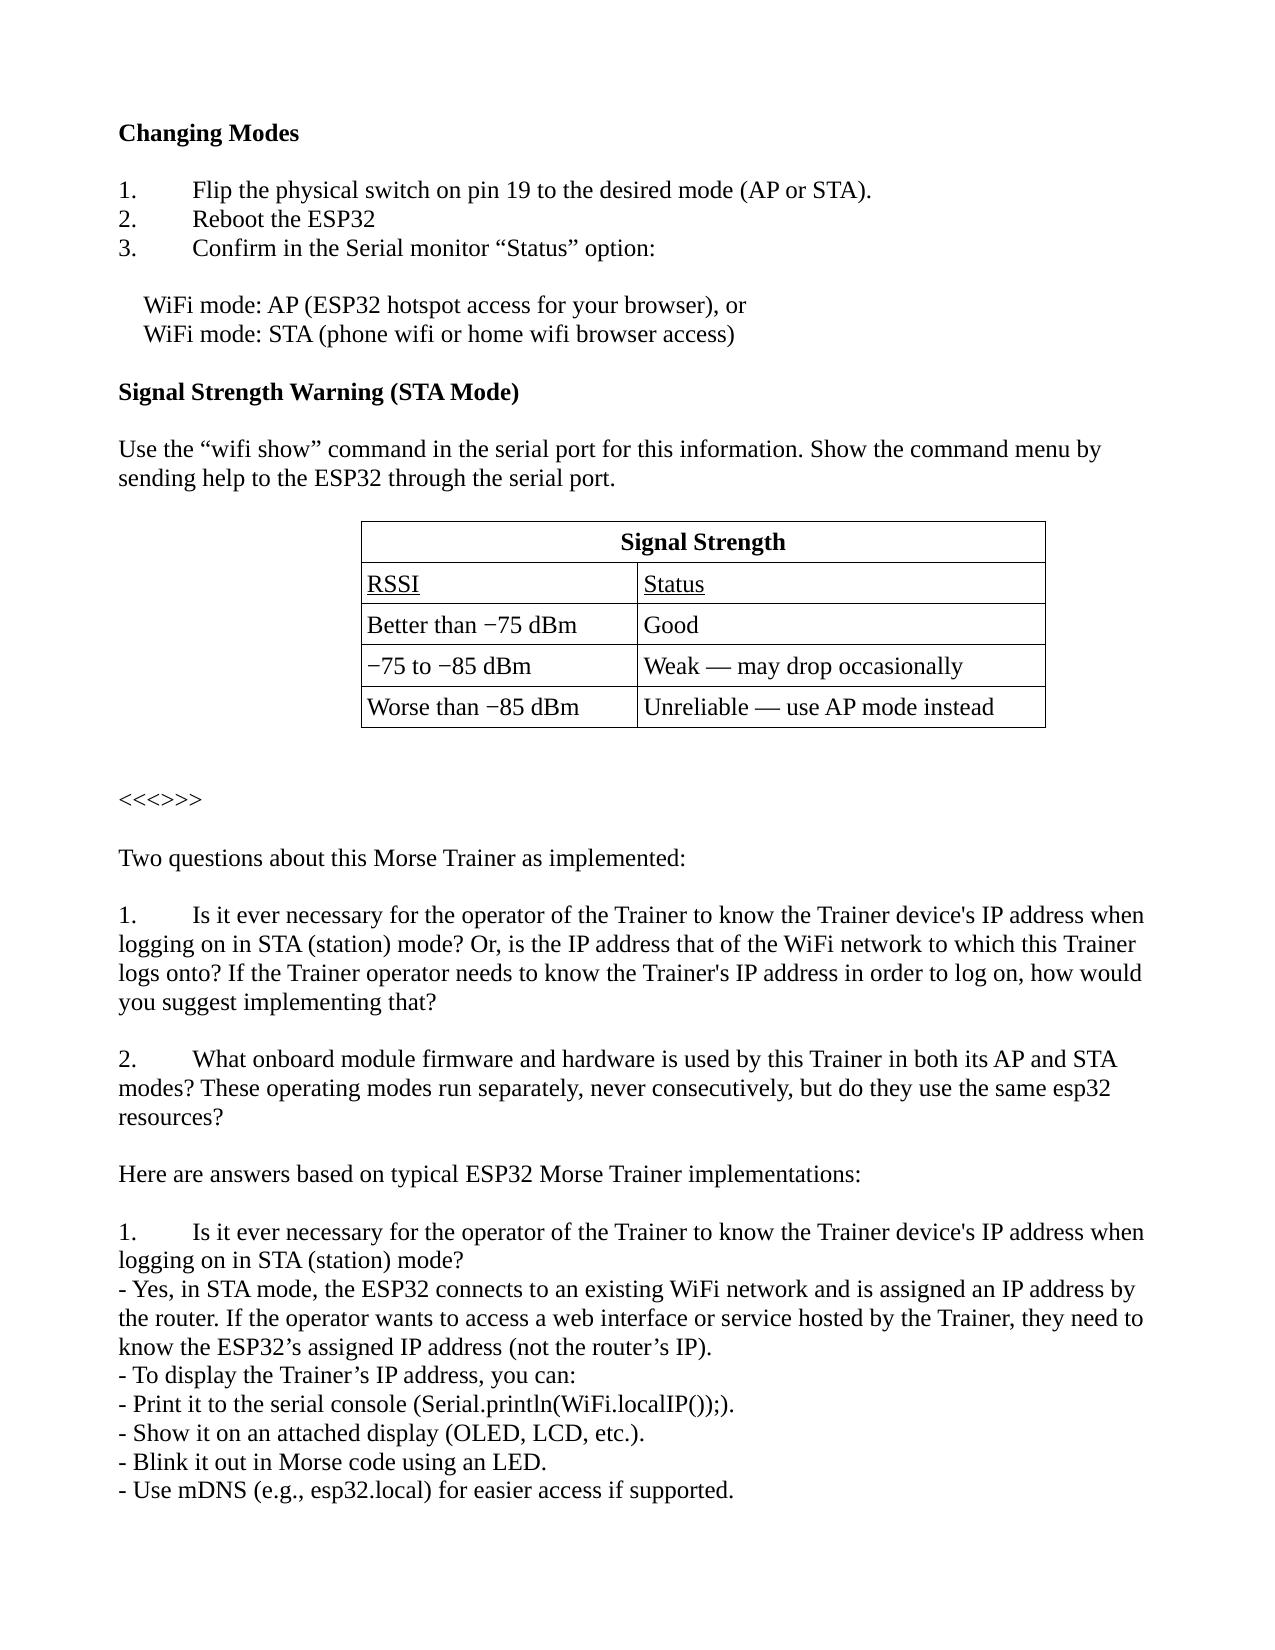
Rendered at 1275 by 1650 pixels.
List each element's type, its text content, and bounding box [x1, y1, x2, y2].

text <<<>>> [118, 785, 1157, 814]
table_cell Status [638, 563, 1045, 603]
table_cell Unreliable — use AP mode instead [638, 687, 1045, 727]
table_cell Worse than −85 dBm [362, 687, 637, 727]
text 2. Reboot the ESP32 [118, 204, 1157, 233]
table_cell Weak — may drop occasionally [638, 645, 1045, 686]
table_cell −75 to −85 dBm [362, 645, 637, 686]
text Changing Modes [118, 118, 1157, 147]
text Two questions about this Morse Trainer as implemented: [118, 843, 1157, 872]
text Here are answers based on typical ESP32 Morse Trainer implementations: [118, 1159, 1157, 1188]
table_cell Good [638, 604, 1045, 644]
list Is it ever necessary for the operator of the Trainer to know the Trainer device's IP address when logging on in STA (station) mode? Or, is the IP address that of the WiFi network to which this Trainer logs onto? If the Trainer operator needs to know the Trainer's IP address in order to log on, how would you suggest implementing that? [118, 900, 1157, 1015]
text Signal Strength Warning (STA Mode) [118, 377, 1157, 406]
list Is it ever necessary for the operator of the Trainer to know the Trainer device's IP address when logging on in STA (station) mode? - Yes, in STA mode, the ESP32 connects to an existing WiFi network and is assigned an IP address by the router. If the operator wants to access a web interface or service hosted by the Trainer, they need to know the ESP32’s assigned IP address (not the router’s IP). - To display the Trainer’s IP address, you can: - Print it to the serial console (Serial.println(WiFi.localIP());). - Show it on an attached display (OLED, LCD, etc.). - Blink it out in Morse code using an LED. - Use mDNS (e.g., esp32.local) for easier access if supported. [118, 1217, 1157, 1504]
list What onboard module firmware and hardware is used by this Trainer in both its AP and STA modes? These operating modes run separately, never consecutively, but do they use the same esp32 resources? [118, 1044, 1157, 1130]
text 3. Confirm in the Serial monitor “Status” option: [118, 233, 1157, 262]
table_header Signal Strength [362, 522, 1045, 562]
table_cell RSSI [362, 563, 637, 603]
text Use the “wifi show” command in the serial port for this information. Show the command menu by sending help to the ESP32 through the serial port. [118, 434, 1157, 492]
text 1. Flip the physical switch on pin 19 to the desired mode (AP or STA). [118, 176, 1157, 204]
text WiFi mode: AP (ESP32 hotspot access for your browser), or [118, 291, 1157, 319]
text WiFi mode: STA (phone wifi or home wifi browser access) [118, 319, 1157, 348]
table_cell Better than −75 dBm [362, 604, 637, 644]
